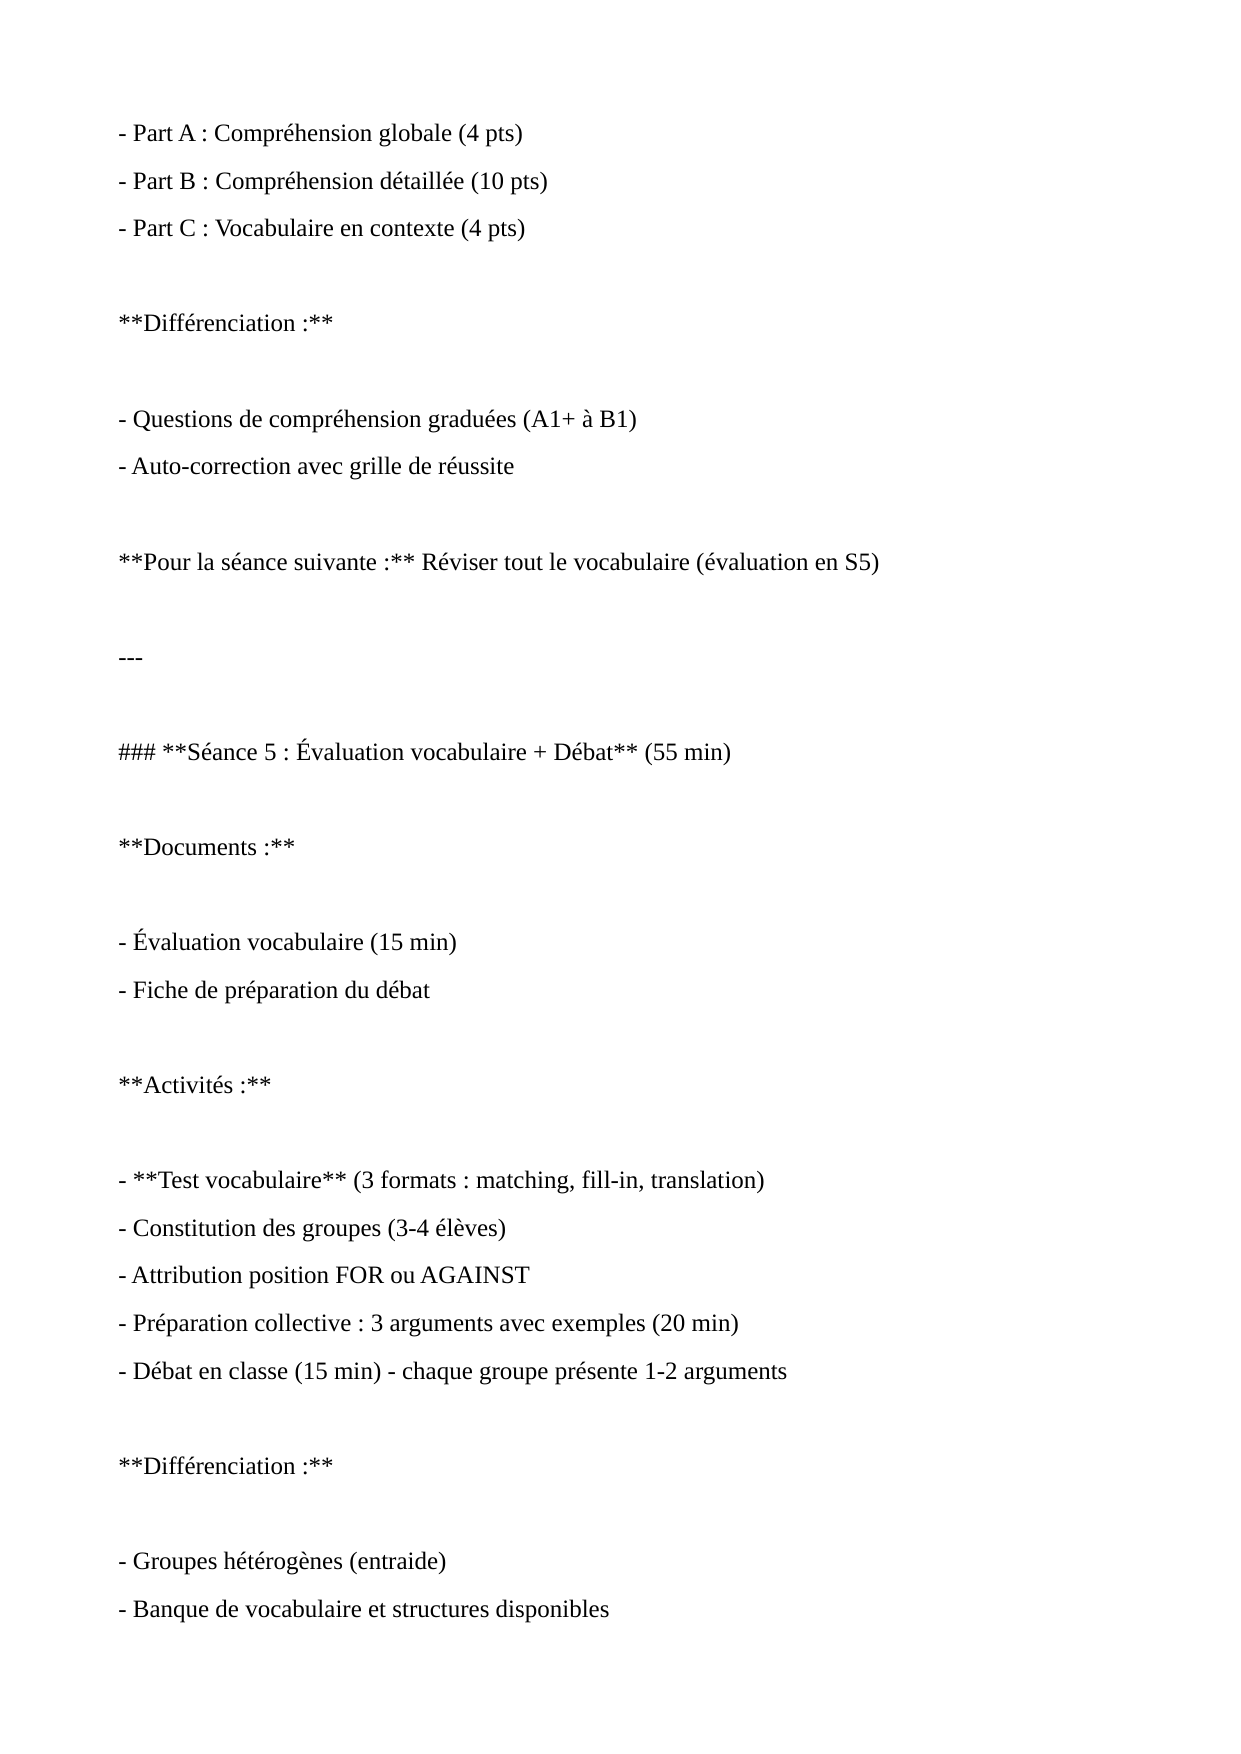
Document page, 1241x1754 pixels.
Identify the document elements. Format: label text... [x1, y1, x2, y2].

text - Part A : Compréhension globale (4 pts) [118, 118, 1122, 147]
text **Activités :** [118, 1070, 1122, 1099]
text - **Test vocabulaire** (3 formats : matching, fill-in, translation) [118, 1165, 1122, 1194]
text - Groupes hétérogènes (entraide) [118, 1546, 1122, 1575]
text - Préparation collective : 3 arguments avec exemples (20 min) [118, 1308, 1122, 1337]
text - Débat en classe (15 min) - chaque groupe présente 1-2 arguments [118, 1356, 1122, 1384]
text - Banque de vocabulaire et structures disponibles [118, 1594, 1122, 1623]
text - Part B : Compréhension détaillée (10 pts) [118, 166, 1122, 194]
text **Pour la séance suivante :** Réviser tout le vocabulaire (évaluation en S5) [118, 547, 1122, 575]
text - Évaluation vocabulaire (15 min) [118, 927, 1122, 956]
text - Part C : Vocabulaire en contexte (4 pts) [118, 213, 1122, 242]
text ### **Séance 5 : Évaluation vocabulaire + Débat** (55 min) [118, 737, 1122, 766]
text **Différenciation :** [118, 308, 1122, 337]
text - Constitution des groupes (3-4 élèves) [118, 1213, 1122, 1242]
text - Fiche de préparation du débat [118, 975, 1122, 1004]
text - Attribution position FOR ou AGAINST [118, 1261, 1122, 1289]
text - Questions de compréhension graduées (A1+ à B1) [118, 404, 1122, 432]
text --- [118, 642, 1122, 671]
text - Auto-correction avec grille de réussite [118, 451, 1122, 480]
text **Différenciation :** [118, 1451, 1122, 1480]
text **Documents :** [118, 832, 1122, 861]
